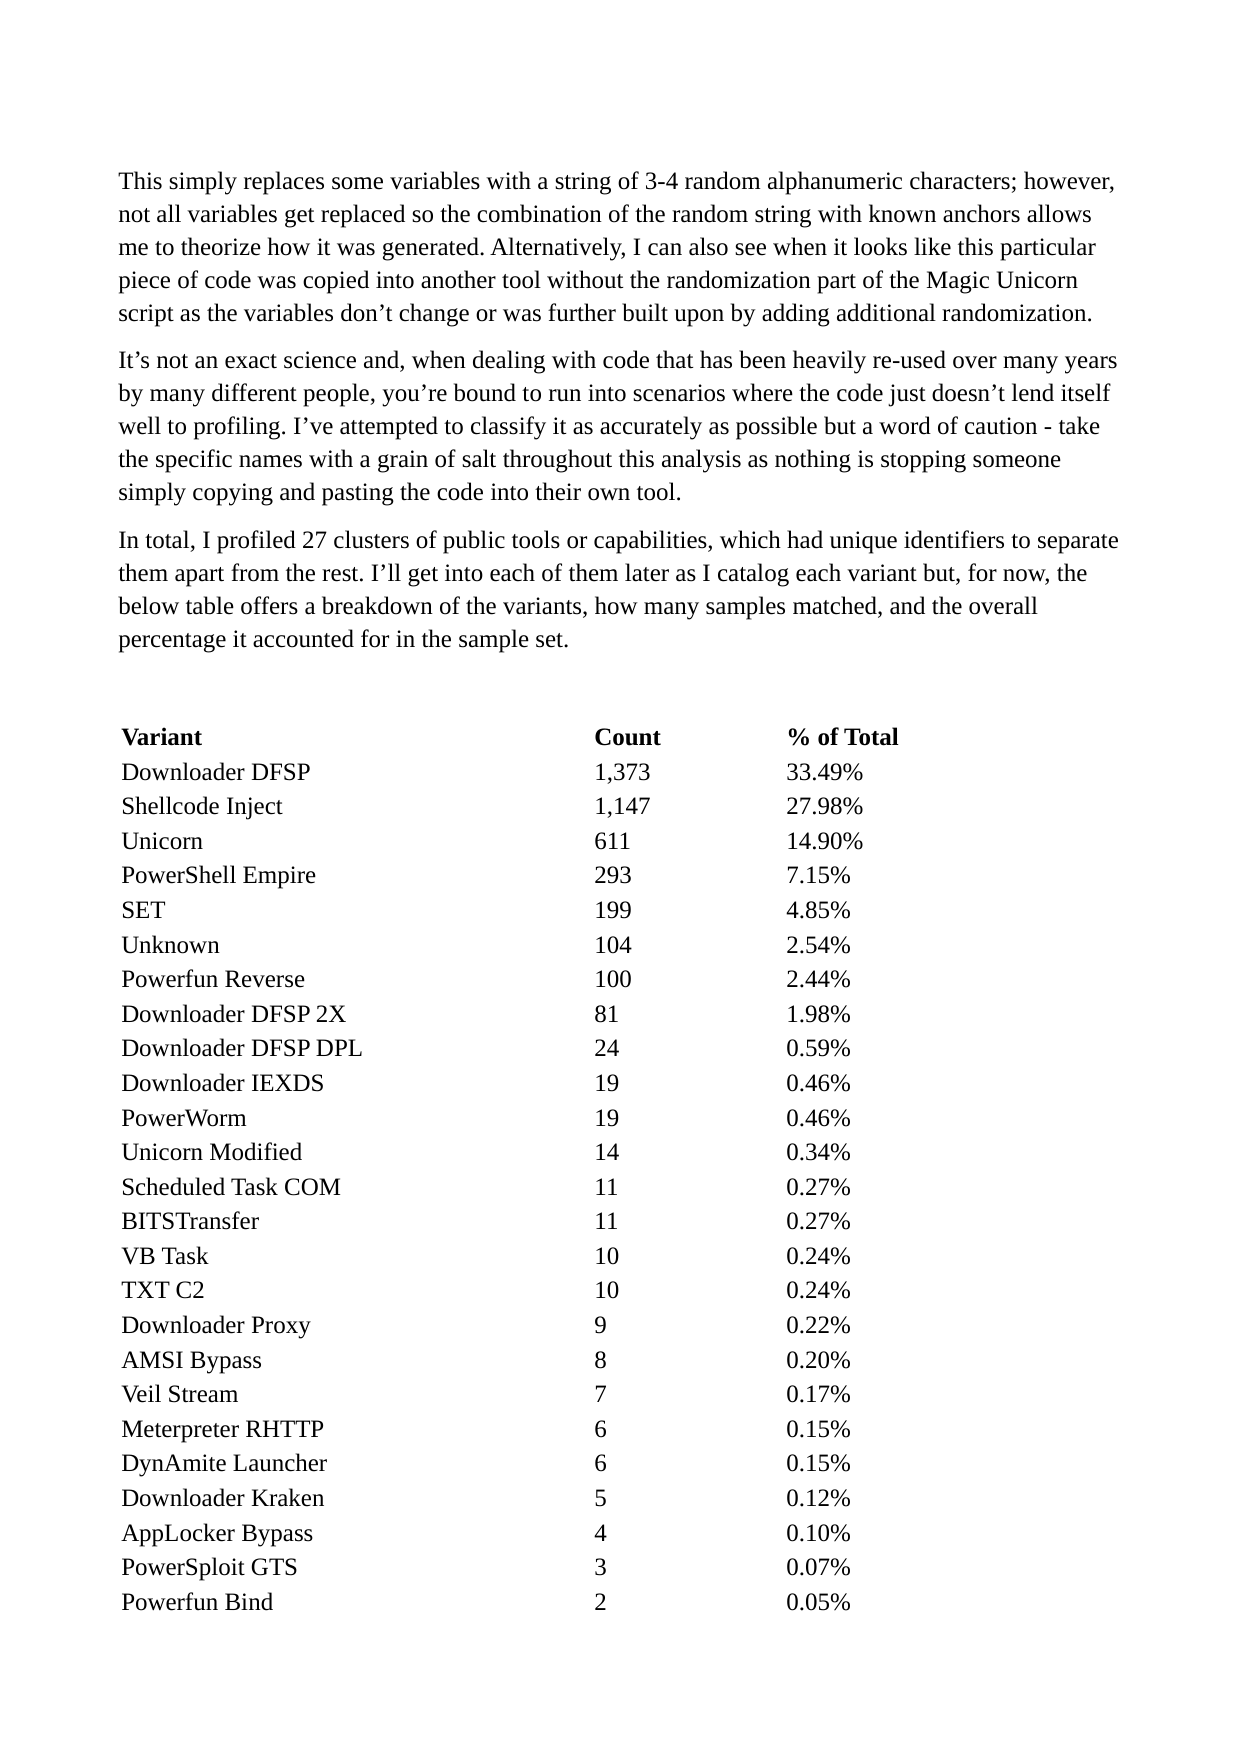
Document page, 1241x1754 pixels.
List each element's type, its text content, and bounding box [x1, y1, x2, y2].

table_cell 0.15% [783, 1446, 1122, 1480]
table_cell 19 [591, 1100, 783, 1134]
table_cell DynAmite Launcher [118, 1446, 591, 1480]
table_cell 0.15% [783, 1411, 1122, 1446]
table_cell VB Task [118, 1238, 591, 1273]
table_cell 81 [591, 996, 783, 1031]
table_cell Unicorn Modified [118, 1134, 591, 1169]
table_header Count [591, 719, 783, 754]
table_cell 11 [591, 1204, 783, 1238]
table_cell Downloader Kraken [118, 1480, 591, 1515]
table_cell 4 [591, 1515, 783, 1549]
table_cell 2.44% [783, 961, 1122, 996]
table_cell 6 [591, 1411, 783, 1446]
table_cell 7.15% [783, 858, 1122, 892]
table_cell 6 [591, 1446, 783, 1480]
text In total, I profiled 27 clusters of public tools or capabilities, which had unique identifiers to separate them apart from the rest. I’ll get into each of them later as I catalog each variant but, for now, the below table offers a breakdown of the variants, how many samples matched, and the overall percentage it accounted for in the sample set. [118, 525, 1122, 653]
table_cell 19 [591, 1065, 783, 1100]
table_cell 0.24% [783, 1273, 1122, 1307]
table_cell 1,373 [591, 754, 783, 788]
table_cell AppLocker Bypass [118, 1515, 591, 1549]
table_cell 8 [591, 1342, 783, 1376]
table_cell PowerSploit GTS [118, 1549, 591, 1584]
table_cell 0.27% [783, 1204, 1122, 1238]
table_cell 9 [591, 1307, 783, 1342]
table_cell 14 [591, 1134, 783, 1169]
table_cell Downloader DFSP 2X [118, 996, 591, 1031]
table_cell Veil Stream [118, 1376, 591, 1411]
table_cell 100 [591, 961, 783, 996]
table_header Variant [118, 719, 591, 754]
text It’s not an exact science and, when dealing with code that has been heavily re-used over many years by many different people, you’re bound to run into scenarios where the code just doesn’t lend itself well to profiling. I’ve attempted to classify it as accurately as possible but a word of caution - take the specific names with a grain of salt throughout this analysis as nothing is stopping someone simply copying and pasting the code into their own tool. [118, 345, 1122, 506]
table_cell Powerfun Reverse [118, 961, 591, 996]
table_cell 293 [591, 858, 783, 892]
table_cell 27.98% [783, 789, 1122, 823]
table_cell 0.46% [783, 1065, 1122, 1100]
table_header % of Total [783, 719, 1122, 754]
table_cell Scheduled Task COM [118, 1169, 591, 1203]
table_cell SET [118, 892, 591, 927]
table_cell AMSI Bypass [118, 1342, 591, 1376]
table_cell 0.12% [783, 1480, 1122, 1515]
table_cell BITSTransfer [118, 1204, 591, 1238]
table_cell 10 [591, 1273, 783, 1307]
table_cell 611 [591, 823, 783, 858]
table_cell 0.17% [783, 1376, 1122, 1411]
table_cell 11 [591, 1169, 783, 1203]
table_cell 4.85% [783, 892, 1122, 927]
table_cell TXT C2 [118, 1273, 591, 1307]
table_cell 3 [591, 1549, 783, 1584]
table_cell 0.27% [783, 1169, 1122, 1203]
table_cell 0.22% [783, 1307, 1122, 1342]
table_cell 1,147 [591, 789, 783, 823]
table_cell 33.49% [783, 754, 1122, 788]
table_cell Shellcode Inject [118, 789, 591, 823]
table_cell 0.59% [783, 1031, 1122, 1065]
table_cell 5 [591, 1480, 783, 1515]
table_cell Meterpreter RHTTP [118, 1411, 591, 1446]
table_cell 0.10% [783, 1515, 1122, 1549]
table_cell 2.54% [783, 927, 1122, 961]
table_cell 2 [591, 1584, 783, 1618]
table_cell 0.46% [783, 1100, 1122, 1134]
table_cell 0.34% [783, 1134, 1122, 1169]
table_cell Unknown [118, 927, 591, 961]
table_cell PowerWorm [118, 1100, 591, 1134]
table_cell Downloader DFSP DPL [118, 1031, 591, 1065]
table_cell 7 [591, 1376, 783, 1411]
table_cell 1.98% [783, 996, 1122, 1031]
table_cell 0.07% [783, 1549, 1122, 1584]
table_cell 14.90% [783, 823, 1122, 858]
table_cell Downloader DFSP [118, 754, 591, 788]
table_cell Downloader IEXDS [118, 1065, 591, 1100]
table_cell Unicorn [118, 823, 591, 858]
table_cell Downloader Proxy [118, 1307, 591, 1342]
table_cell Powerfun Bind [118, 1584, 591, 1618]
table_cell 0.24% [783, 1238, 1122, 1273]
table_cell 0.05% [783, 1584, 1122, 1618]
table_cell 24 [591, 1031, 783, 1065]
table_cell 199 [591, 892, 783, 927]
table_cell 104 [591, 927, 783, 961]
text This simply replaces some variables with a string of 3-4 random alphanumeric characters; however, not all variables get replaced so the combination of the random string with known anchors allows me to theorize how it was generated. Alternatively, I can also see when it looks like this particular piece of code was copied into another tool without the randomization part of the Magic Unicorn script as the variables don’t change or was further built upon by adding additional randomization. [118, 166, 1122, 327]
table_cell 10 [591, 1238, 783, 1273]
table_cell PowerShell Empire [118, 858, 591, 892]
table_cell 0.20% [783, 1342, 1122, 1376]
